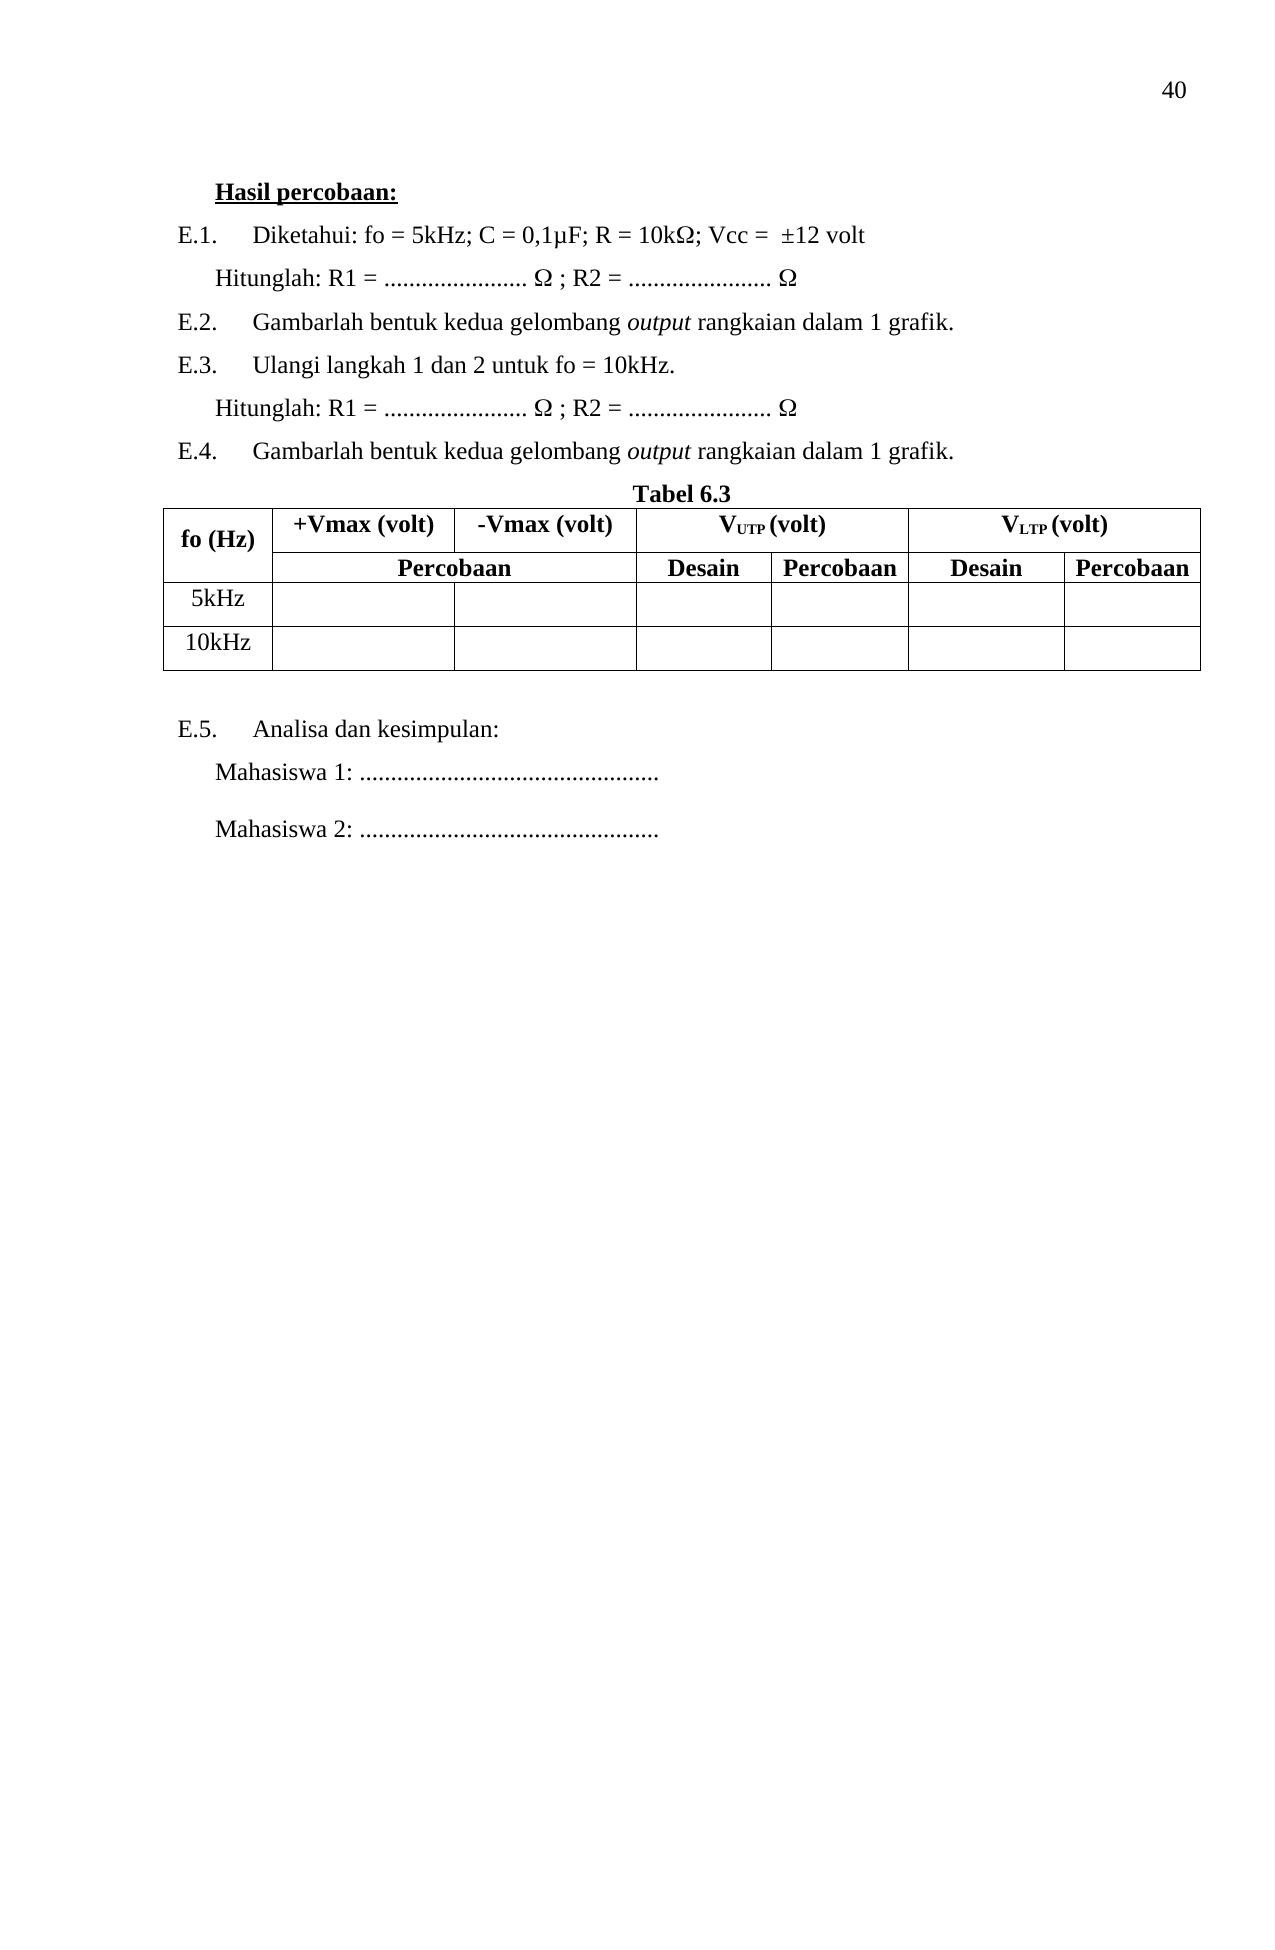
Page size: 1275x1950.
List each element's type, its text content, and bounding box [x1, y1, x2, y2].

table_cell [909, 627, 1064, 670]
text Mahasiswa 1: ................................................ [215, 757, 1186, 786]
table_cell [273, 627, 454, 670]
list Analisa dan kesimpulan: [177, 714, 1186, 743]
table_cell [637, 627, 771, 670]
table_cell 10kHz [164, 627, 272, 670]
table_cell Percobaan [772, 553, 908, 582]
table_cell 5kHz [164, 583, 272, 626]
table_cell Percobaan [273, 553, 636, 582]
list Gambarlah bentuk kedua gelombang output rangkaian dalam 1 grafik. [177, 307, 1186, 335]
table_cell [637, 583, 771, 626]
table_cell [772, 627, 908, 670]
text Mahasiswa 2: ................................................ [215, 814, 1186, 843]
text Hitunglah: R1 = .......................  ; R2 = .......................  [177, 263, 1186, 292]
table_cell Percobaan [1065, 553, 1200, 582]
list Ulangi langkah 1 dan 2 untuk fo = 10kHz. [177, 350, 1186, 378]
list Gambarlah bentuk kedua gelombang output rangkaian dalam 1 grafik. [177, 436, 1186, 465]
table_header -Vmax (volt) [455, 509, 636, 552]
list Diketahui: fo = 5kHz; C = 0,1µF; R = 10k; Vcc = ±12 volt [177, 220, 1186, 249]
table_cell Desain [909, 553, 1064, 582]
table_cell [772, 583, 908, 626]
table_header fo (Hz) [164, 509, 272, 582]
table_header VUTP (volt) [637, 509, 908, 552]
table_cell [1065, 583, 1200, 626]
table_cell [455, 627, 636, 670]
table_cell [455, 583, 636, 626]
table_cell [909, 583, 1064, 626]
table_header +Vmax (volt) [273, 509, 454, 552]
table_header VLTP (volt) [909, 509, 1200, 552]
text Tabel 6.3 [177, 479, 1186, 508]
text Hasil percobaan: [215, 177, 1186, 206]
text Hitunglah: R1 = .......................  ; R2 = .......................  [177, 393, 1186, 422]
table_cell [1065, 627, 1200, 670]
table_cell Desain [637, 553, 771, 582]
table_cell [273, 583, 454, 626]
